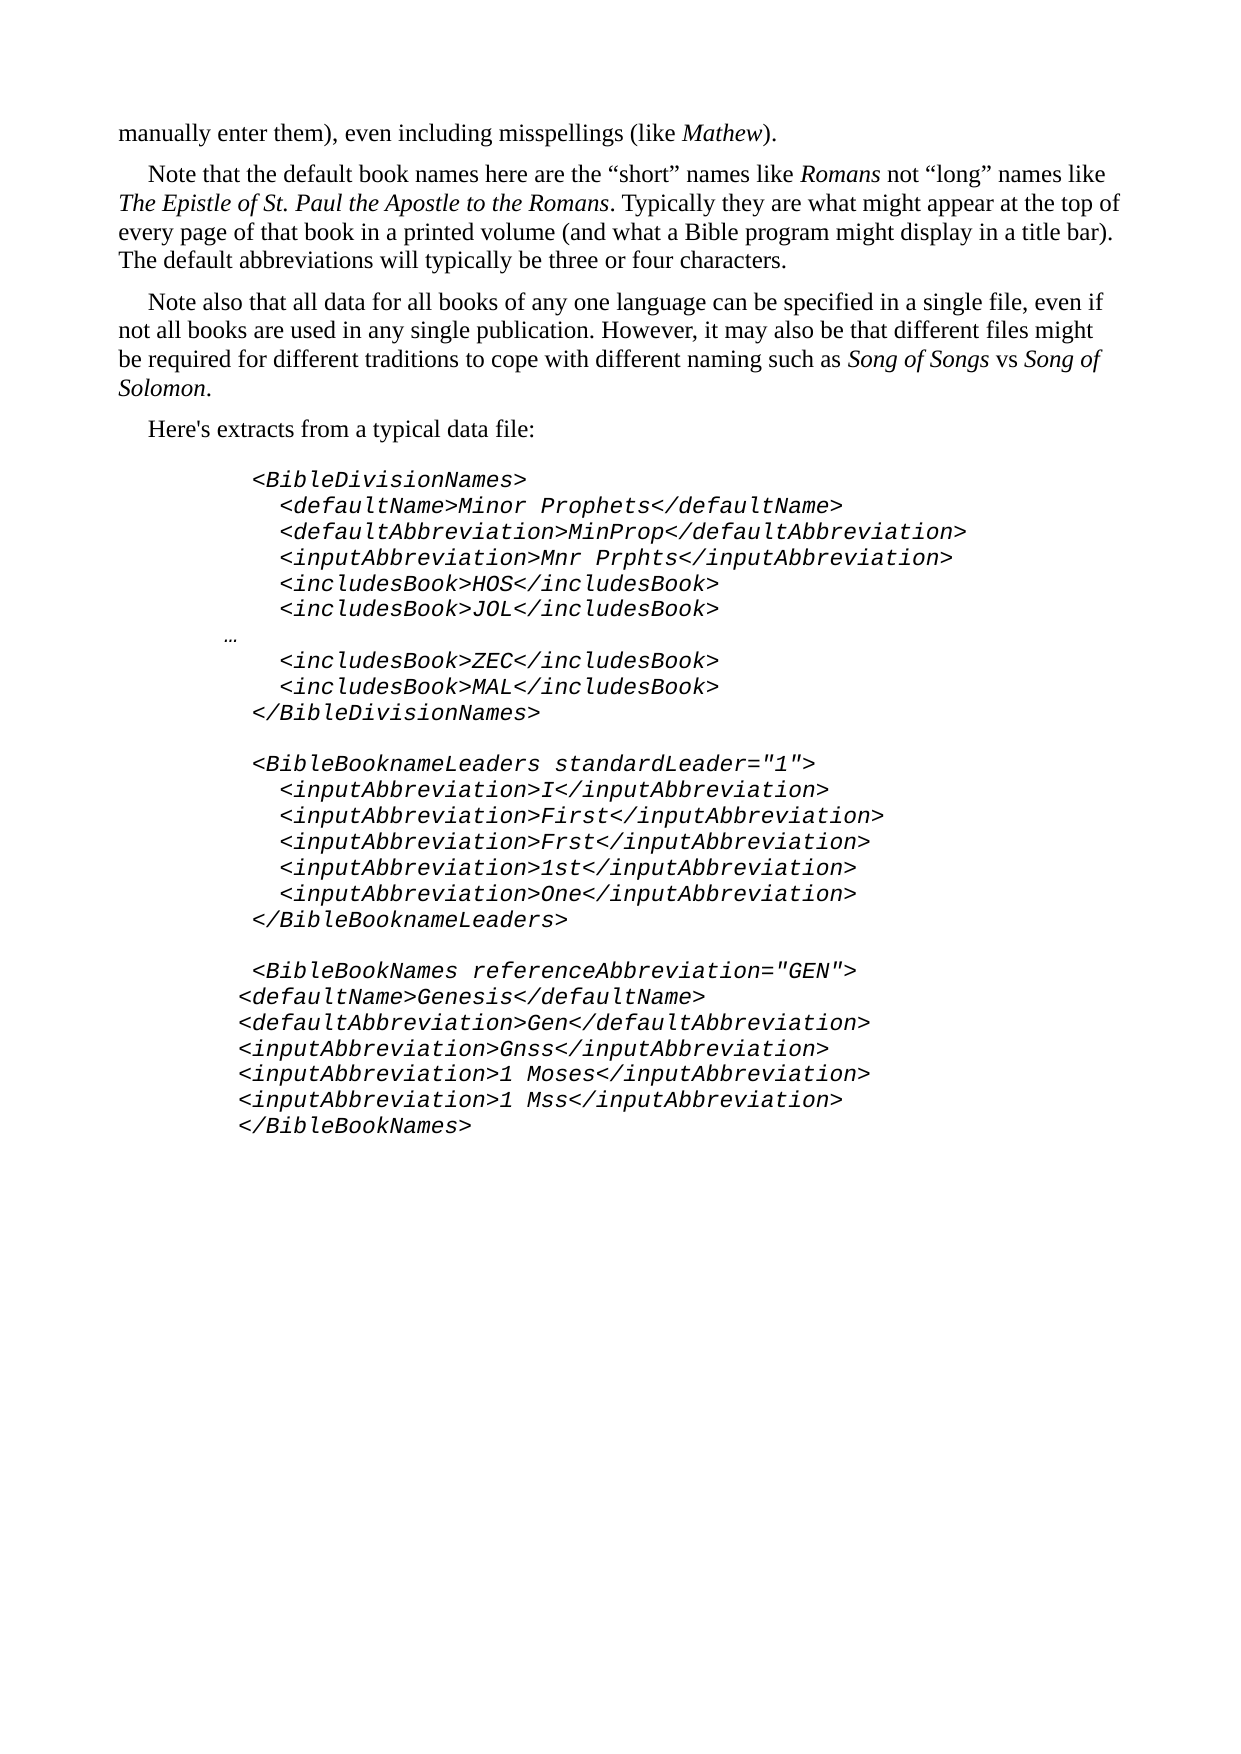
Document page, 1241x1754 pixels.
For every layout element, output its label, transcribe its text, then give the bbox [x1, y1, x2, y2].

text manually enter them), even including misspellings (like Mathew). [118, 118, 1122, 147]
text <BibleBookNames referenceAbbreviation="GEN"> <defaultName>Genesis</defaultName> <defaultAbbreviation>Gen</defaultAbbreviation> <inputAbbreviation>Gnss</inputAbbreviation> <inputAbbreviation>1 Moses</inputAbbreviation> <inputAbbreviation>1 Mss</inputAbbreviation> </BibleBookNames> [224, 959, 1122, 1141]
text Note that the default book names here are the “short” names like Romans not “long” names like The Epistle of St. Paul the Apostle to the Romans. Typically they are what might appear at the top of every page of that book in a printed volume (and what a Bible program might display in a title bar). The default abbreviations will typically be three or four characters. [118, 159, 1122, 274]
text <BibleDivisionNames> <defaultName>Minor Prophets</defaultName> <defaultAbbreviation>MinProp</defaultAbbreviation> <inputAbbreviation>Mnr Prphts</inputAbbreviation> <includesBook>HOS</includesBook> <includesBook>JOL</includesBook> … <includesBook>ZEC</includesBook> <includesBook>MAL</includesBook> </BibleDivisionNames> [224, 468, 1122, 727]
text Note also that all data for all books of any one language can be specified in a single file, even if not all books are used in any single publication. However, it may also be that different files might be required for different traditions to cope with different naming such as Song of Songs vs Song of Solomon. [118, 287, 1122, 402]
text <BibleBooknameLeaders standardLeader="1"> <inputAbbreviation>I</inputAbbreviation> <inputAbbreviation>First</inputAbbreviation> <inputAbbreviation>Frst</inputAbbreviation> <inputAbbreviation>1st</inputAbbreviation> <inputAbbreviation>One</inputAbbreviation> </BibleBooknameLeaders> [224, 752, 1122, 934]
text Here's extracts from a typical data file: [118, 414, 1122, 443]
